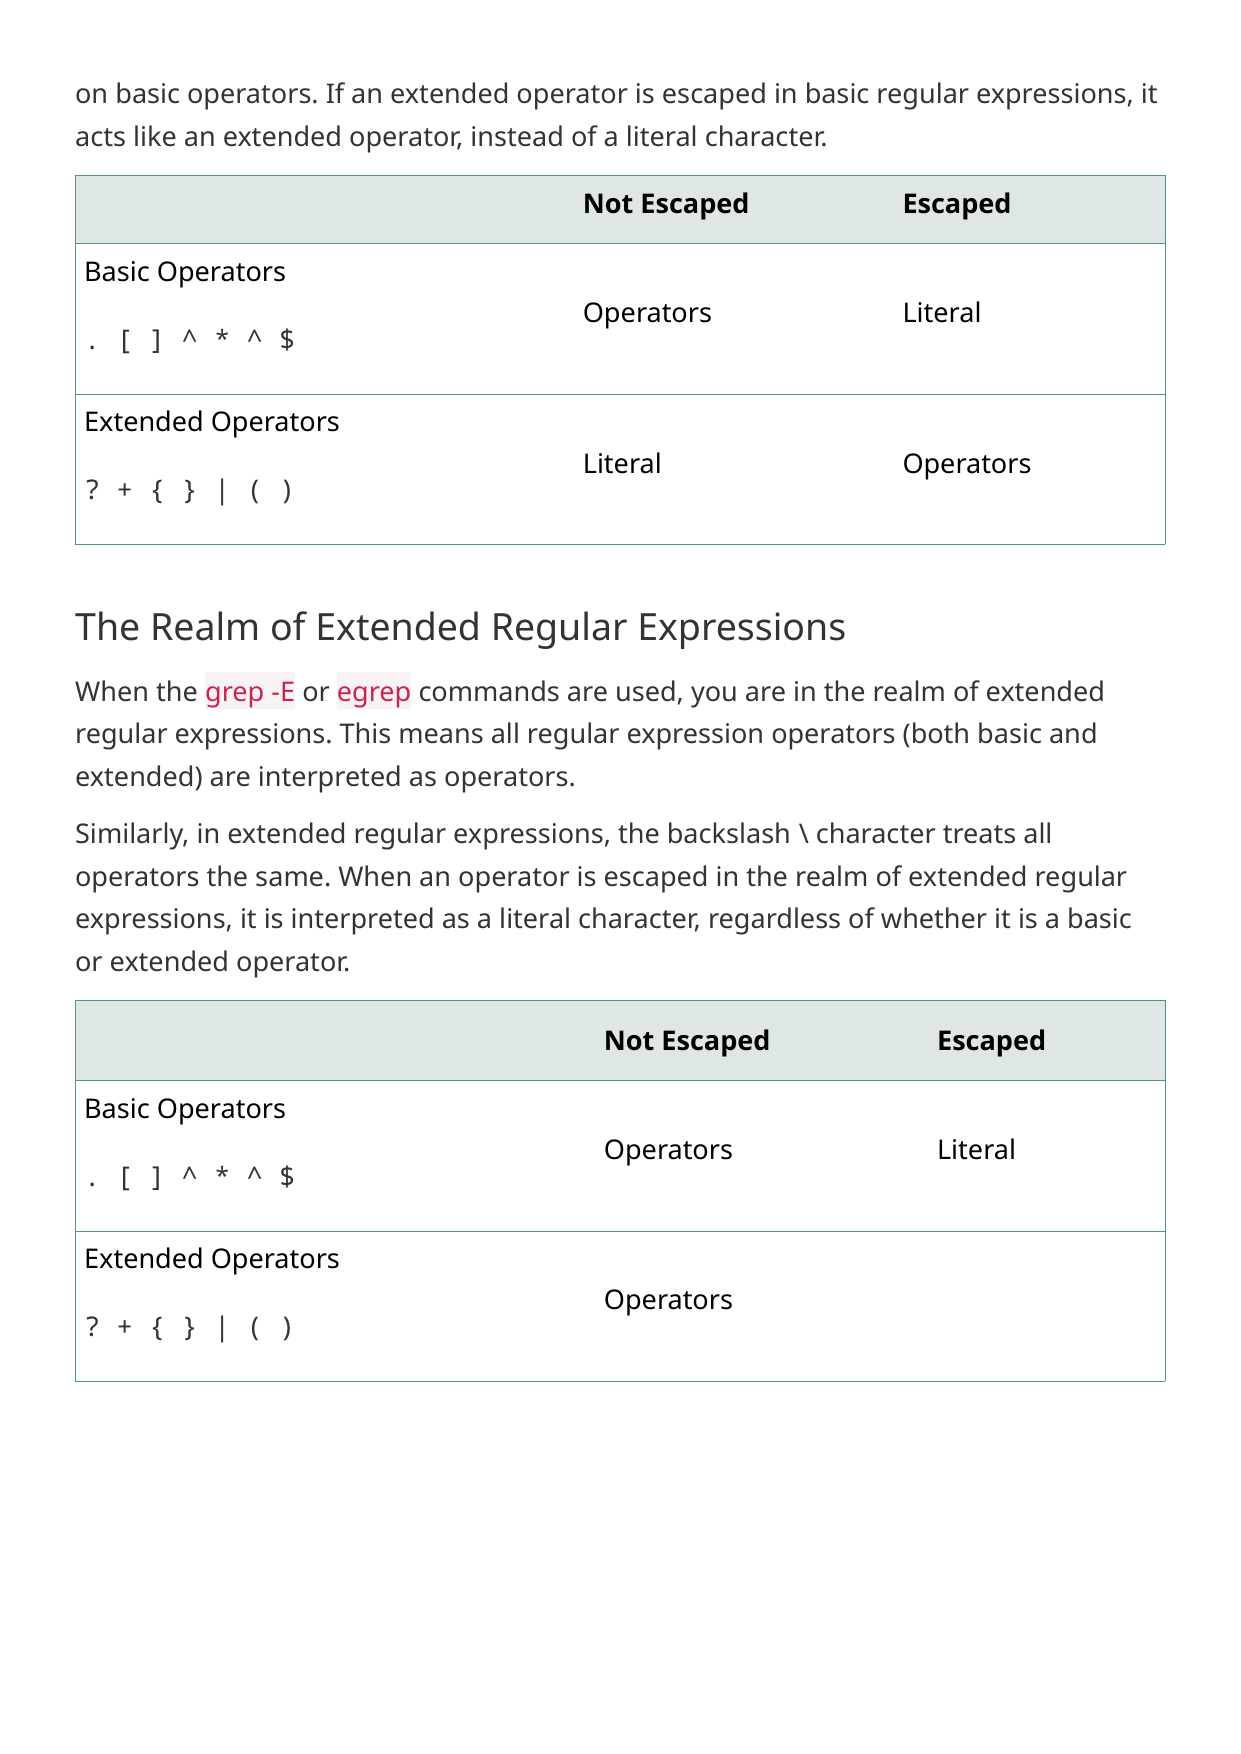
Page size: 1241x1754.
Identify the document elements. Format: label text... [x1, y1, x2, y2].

text on basic operators. If an extended operator is escaped in basic regular expressions, it acts like an extended operator, instead of a literal character. [75, 75, 1165, 154]
table_header Not Escaped [574, 176, 893, 243]
subtitle The Realm of Extended Regular Expressions [75, 600, 1165, 651]
table_cell Basic Operators . [ ] ^ * ^ $ [76, 1081, 595, 1231]
table_header Not Escaped [595, 1001, 928, 1080]
text Similarly, in extended regular expressions, the backslash \ character treats all operators the same. When an operator is escaped in the realm of extended regular expressions, it is interpreted as a literal character, regardless of whether it is a basic or extended operator. [75, 815, 1165, 979]
text When the grep -E or egrep commands are used, you are in the realm of extended regular expressions. This means all regular expression operators (both basic and extended) are interpreted as operators. [75, 672, 1165, 794]
table_header Escaped [893, 176, 1165, 243]
table_cell Basic Operators . [ ] ^ * ^ $ [76, 244, 574, 394]
table_cell Literal [893, 244, 1165, 394]
table_header [76, 1001, 595, 1080]
table_cell Extended Operators ? + { } | ( ) [76, 395, 574, 544]
table_cell Operators [893, 395, 1165, 544]
table_cell Operators [595, 1232, 928, 1381]
table_header [76, 176, 574, 243]
table_cell [928, 1232, 1165, 1381]
table_cell Literal [928, 1081, 1165, 1231]
table_cell Operators [595, 1081, 928, 1231]
table_cell Extended Operators ? + { } | ( ) [76, 1232, 595, 1381]
table_cell Operators [574, 244, 893, 394]
table_cell Literal [574, 395, 893, 544]
table_header Escaped [928, 1001, 1165, 1080]
